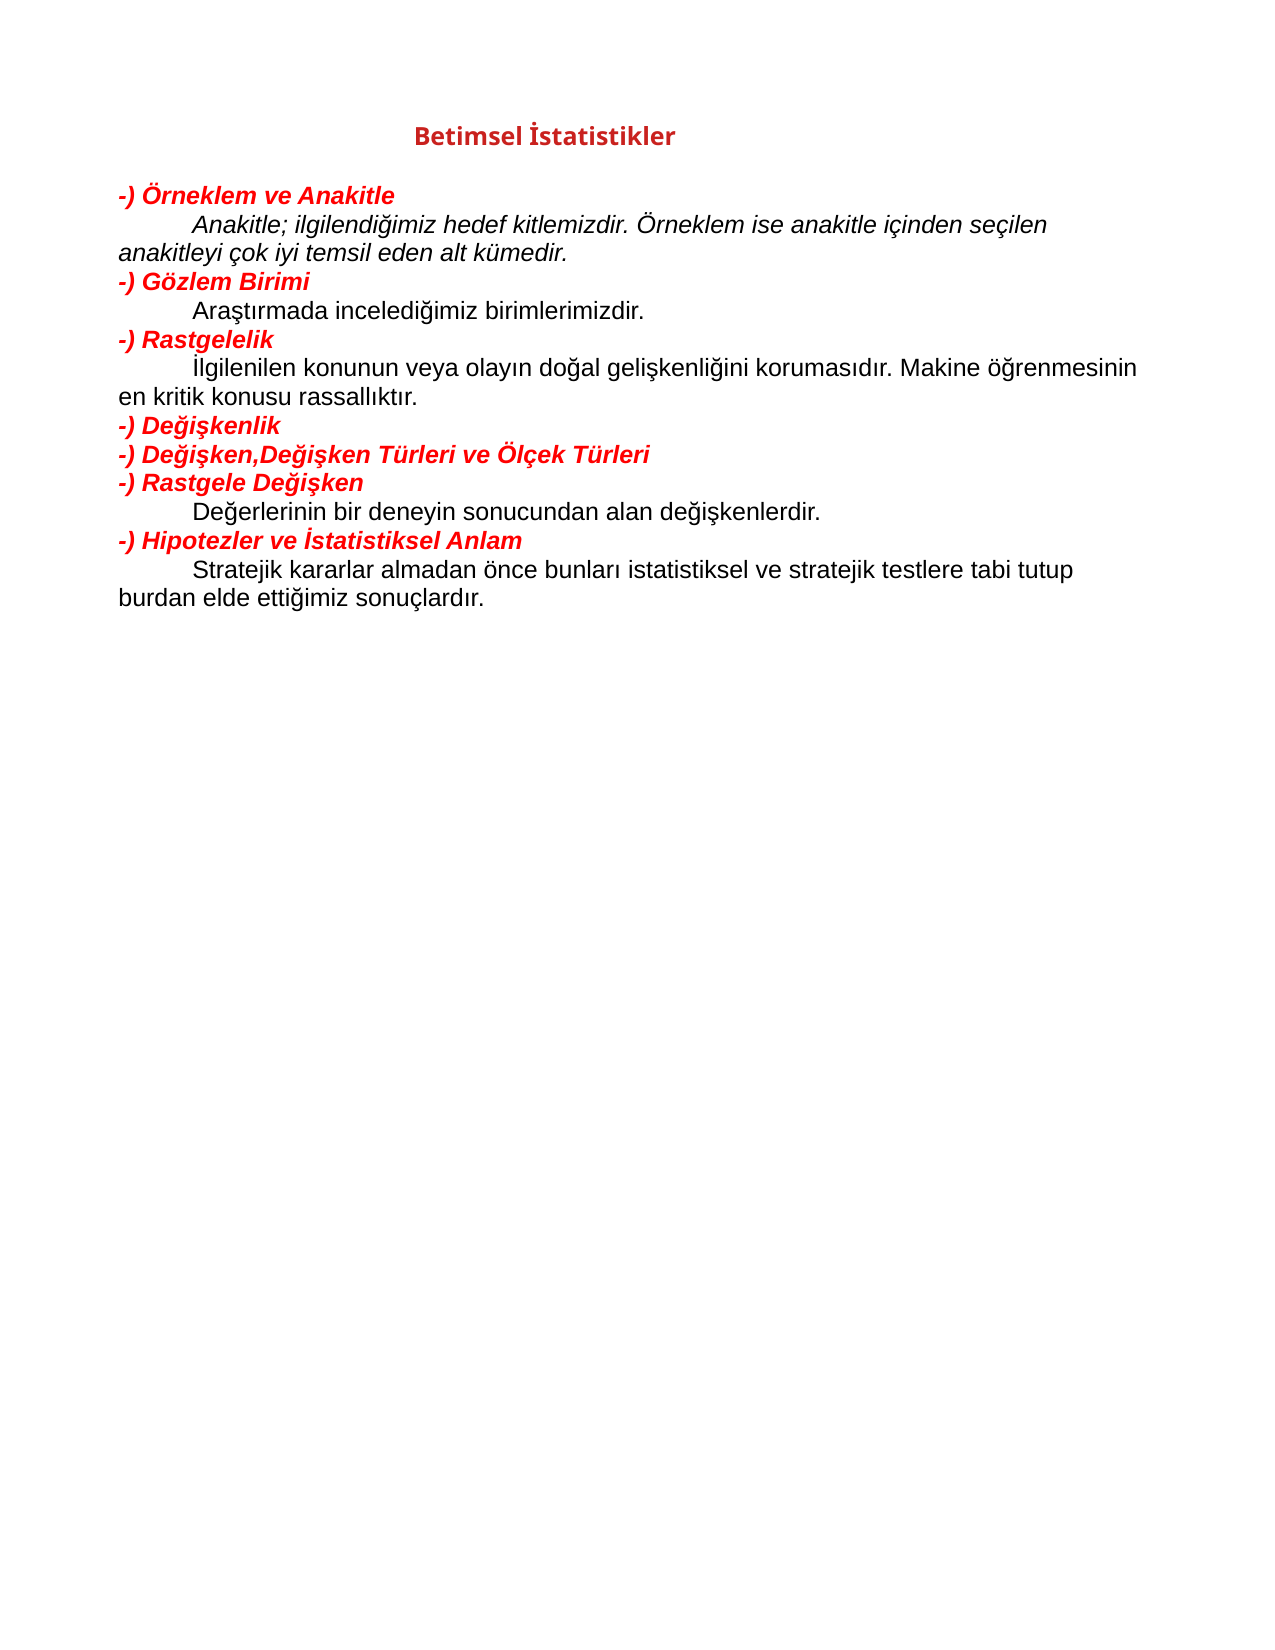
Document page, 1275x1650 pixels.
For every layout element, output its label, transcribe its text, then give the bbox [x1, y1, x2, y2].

text -) Gözlem Birimi [118, 267, 1157, 296]
text Stratejik kararlar almadan önce bunları istatistiksel ve stratejik testlere tabi tutup burdan elde ettiğimiz sonuçlardır. [118, 555, 1157, 612]
text -) Örneklem ve Anakitle [118, 181, 1157, 210]
text -) Değişken,Değişken Türleri ve Ölçek Türleri [118, 440, 1157, 468]
text Betimsel İstatistikler [118, 118, 1157, 152]
text -) Rastgele Değişken [118, 468, 1157, 497]
text Anakitle; ilgilendiğimiz hedef kitlemizdir. Örneklem ise anakitle içinden seçilen anakitleyi çok iyi temsil eden alt kümedir. [118, 210, 1157, 267]
text Değerlerinin bir deneyin sonucundan alan değişkenlerdir. [118, 497, 1157, 526]
text İlgilenilen konunun veya olayın doğal gelişkenliğini korumasıdır. Makine öğrenmesinin en kritik konusu rassallıktır. [118, 353, 1157, 411]
text Araştırmada incelediğimiz birimlerimizdir. [118, 296, 1157, 325]
text -) Değişkenlik [118, 411, 1157, 440]
text -) Hipotezler ve İstatistiksel Anlam [118, 526, 1157, 555]
text -) Rastgelelik [118, 325, 1157, 353]
